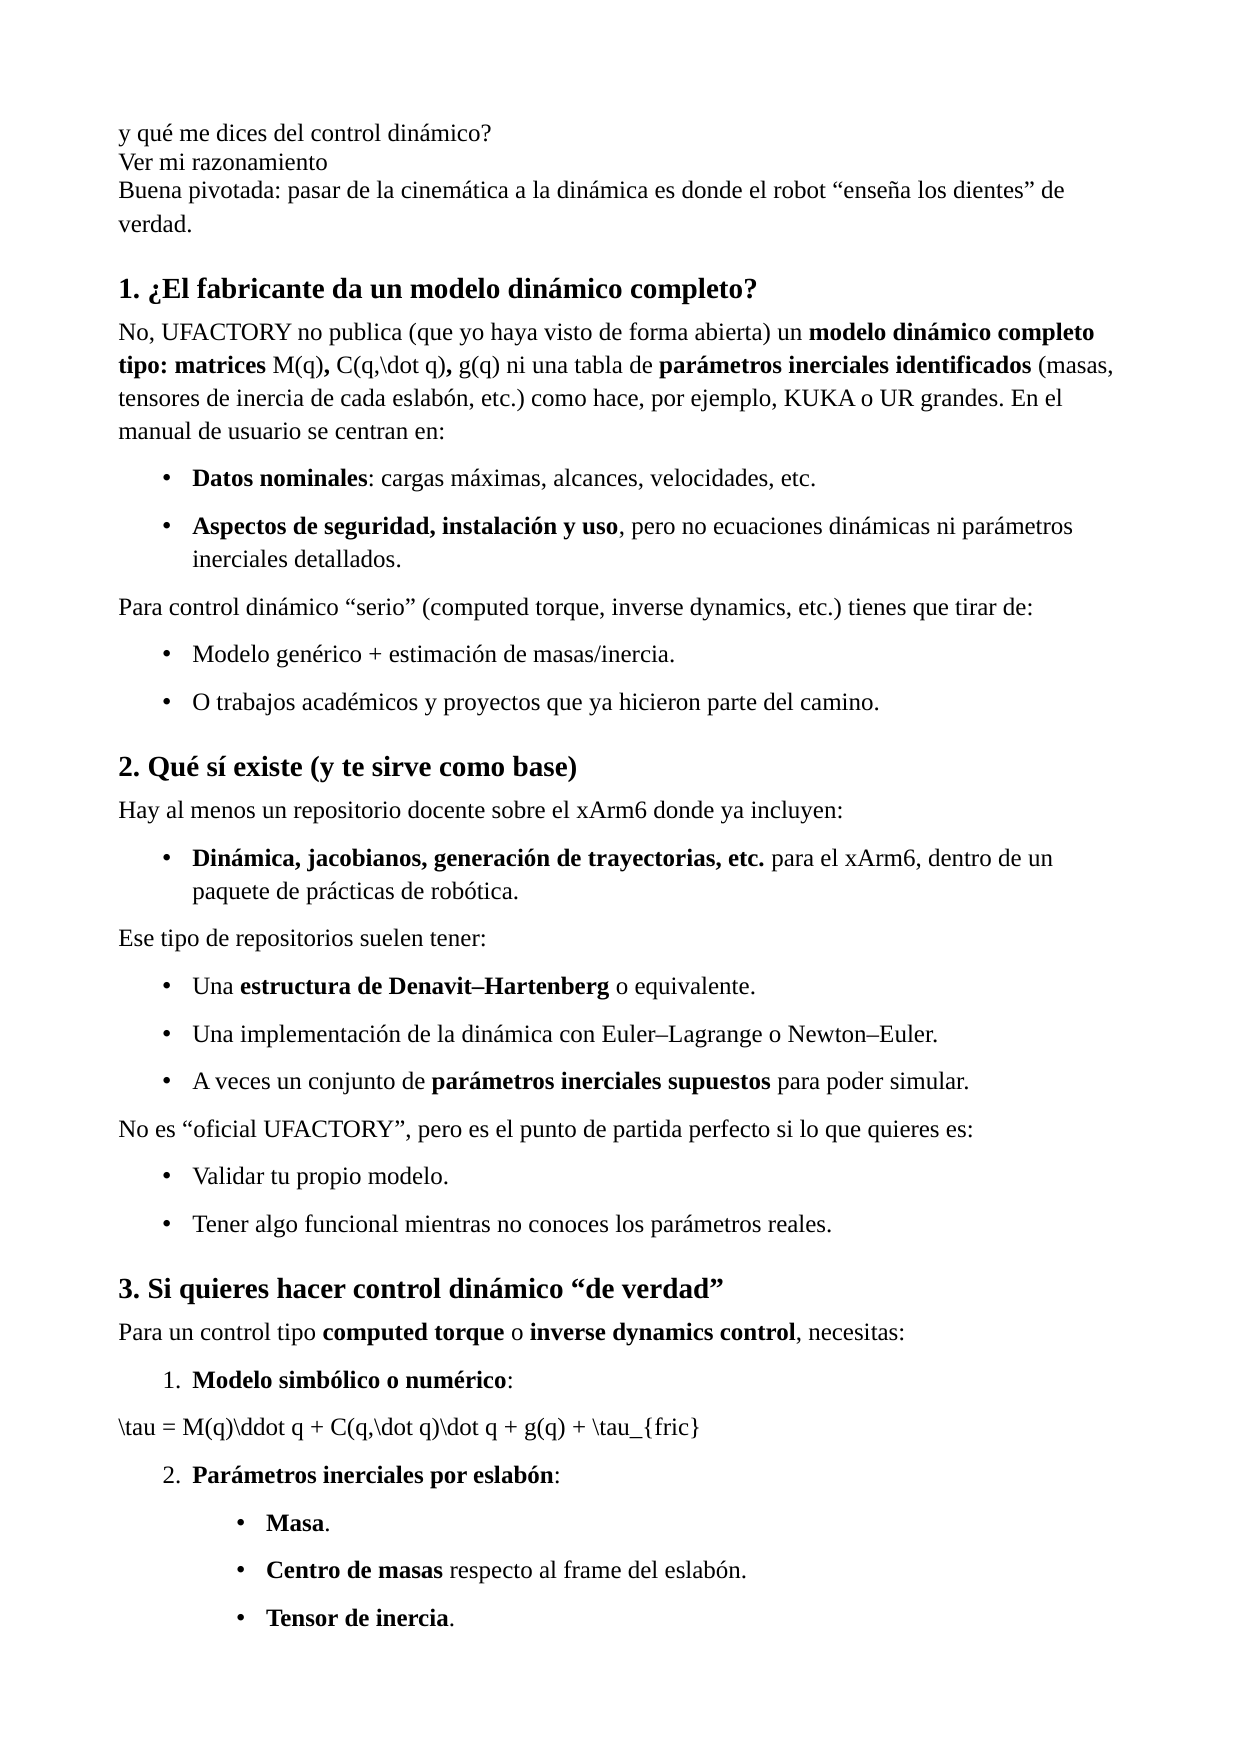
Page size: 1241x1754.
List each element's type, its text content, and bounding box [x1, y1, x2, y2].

list A veces un conjunto de parámetros inerciales supuestos para poder simular. [162, 1066, 1122, 1095]
list Una estructura de Denavit–Hartenberg o equivalente. [162, 971, 1122, 1000]
list Tener algo funcional mientras no conoces los parámetros reales. [162, 1209, 1122, 1238]
text No, UFACTORY no publica (que yo haya visto de forma abierta) un modelo dinámico completo tipo: matrices M(q), C(q,\dot q), g(q) ni una tabla de parámetros inerciales identificados (masas, tensores de inercia de cada eslabón, etc.) como hace, por ejemplo, KUKA o UR grandes. En el manual de usuario se centran en: [118, 317, 1122, 445]
list Tensor de inercia. [236, 1603, 1122, 1632]
text No es “oficial UFACTORY”, pero es el punto de partida perfecto si lo que quieres es: [118, 1114, 1122, 1143]
text Ver mi razonamiento [118, 147, 1122, 176]
list Modelo simbólico o numérico: [162, 1365, 1122, 1394]
subtitle 1. ¿El fabricante da un modelo dinámico completo? [118, 271, 1122, 304]
list Centro de masas respecto al frame del eslabón. [236, 1555, 1122, 1584]
text Hay al menos un repositorio docente sobre el xArm6 donde ya incluyen: [118, 795, 1122, 824]
text Para un control tipo computed torque o inverse dynamics control, necesitas: [118, 1317, 1122, 1346]
text y qué me dices del control dinámico? [118, 118, 1122, 147]
list Validar tu propio modelo. [162, 1161, 1122, 1190]
subtitle 3. Si quieres hacer control dinámico “de verdad” [118, 1271, 1122, 1305]
list Aspectos de seguridad, instalación y uso, pero no ecuaciones dinámicas ni parámetros inerciales detallados. [162, 511, 1122, 573]
subtitle 2. Qué sí existe (y te sirve como base) [118, 749, 1122, 783]
text \tau = M(q)\ddot q + C(q,\dot q)\dot q + g(q) + \tau_{fric} [118, 1412, 1122, 1441]
list Datos nominales: cargas máximas, alcances, velocidades, etc. [162, 463, 1122, 492]
list O trabajos académicos y proyectos que ya hicieron parte del camino. [162, 687, 1122, 716]
list Parámetros inerciales por eslabón: [162, 1460, 1122, 1489]
text Ese tipo de repositorios suelen tener: [118, 923, 1122, 952]
text Buena pivotada: pasar de la cinemática a la dinámica es donde el robot “enseña los dientes” de verdad. [118, 176, 1122, 237]
text Para control dinámico “serio” (computed torque, inverse dynamics, etc.) tienes que tirar de: [118, 592, 1122, 621]
list Una implementación de la dinámica con Euler–Lagrange o Newton–Euler. [162, 1019, 1122, 1047]
list Dinámica, jacobianos, generación de trayectorias, etc. para el xArm6, dentro de un paquete de prácticas de robótica. [162, 843, 1122, 904]
list Modelo genérico + estimación de masas/inercia. [162, 639, 1122, 668]
list Masa. [236, 1508, 1122, 1536]
